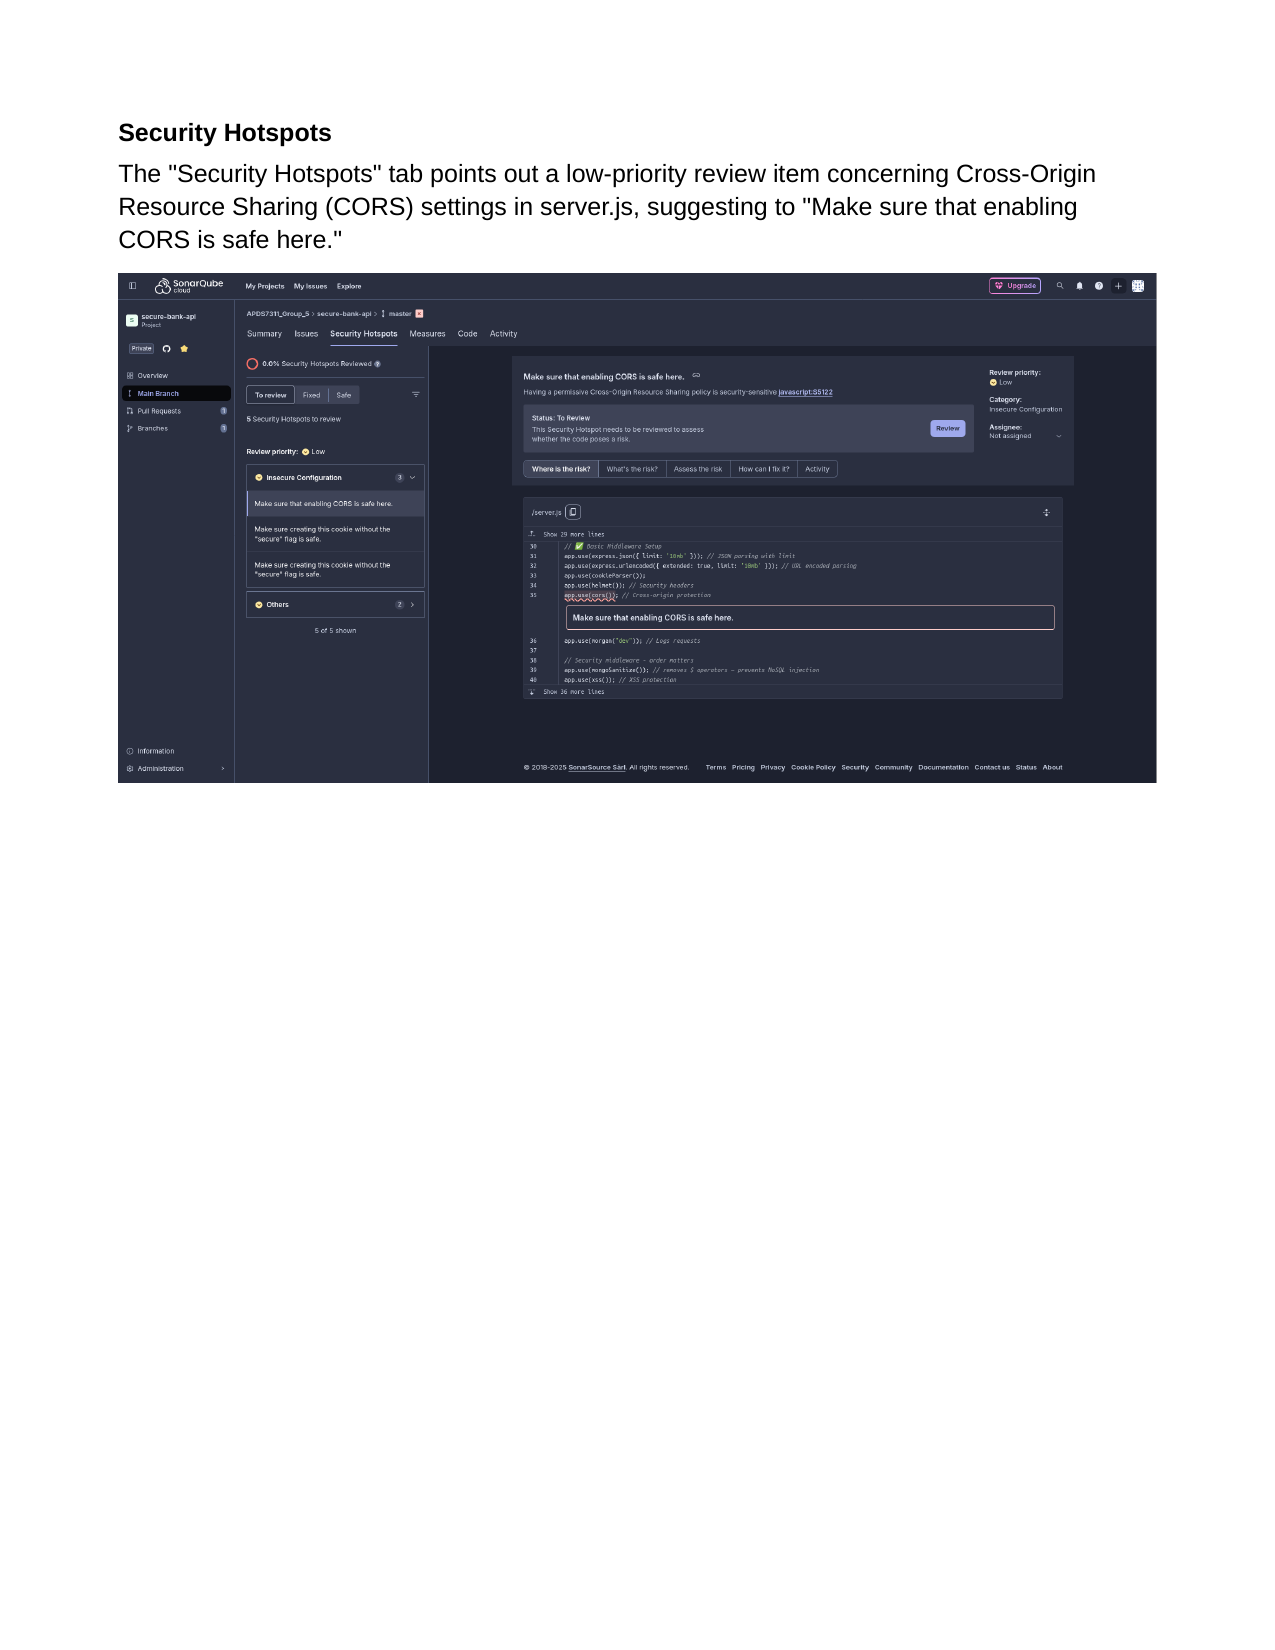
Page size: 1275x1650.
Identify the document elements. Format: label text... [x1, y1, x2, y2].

text The "Security Hotspots" tab points out a low-priority review item concerning Cross-Origin Resource Sharing (CORS) settings in server.js, suggesting to "Make sure that enabling CORS is safe here." [118, 159, 1157, 254]
subtitle Security Hotspots [118, 118, 1157, 147]
picture [118, 273, 1157, 783]
